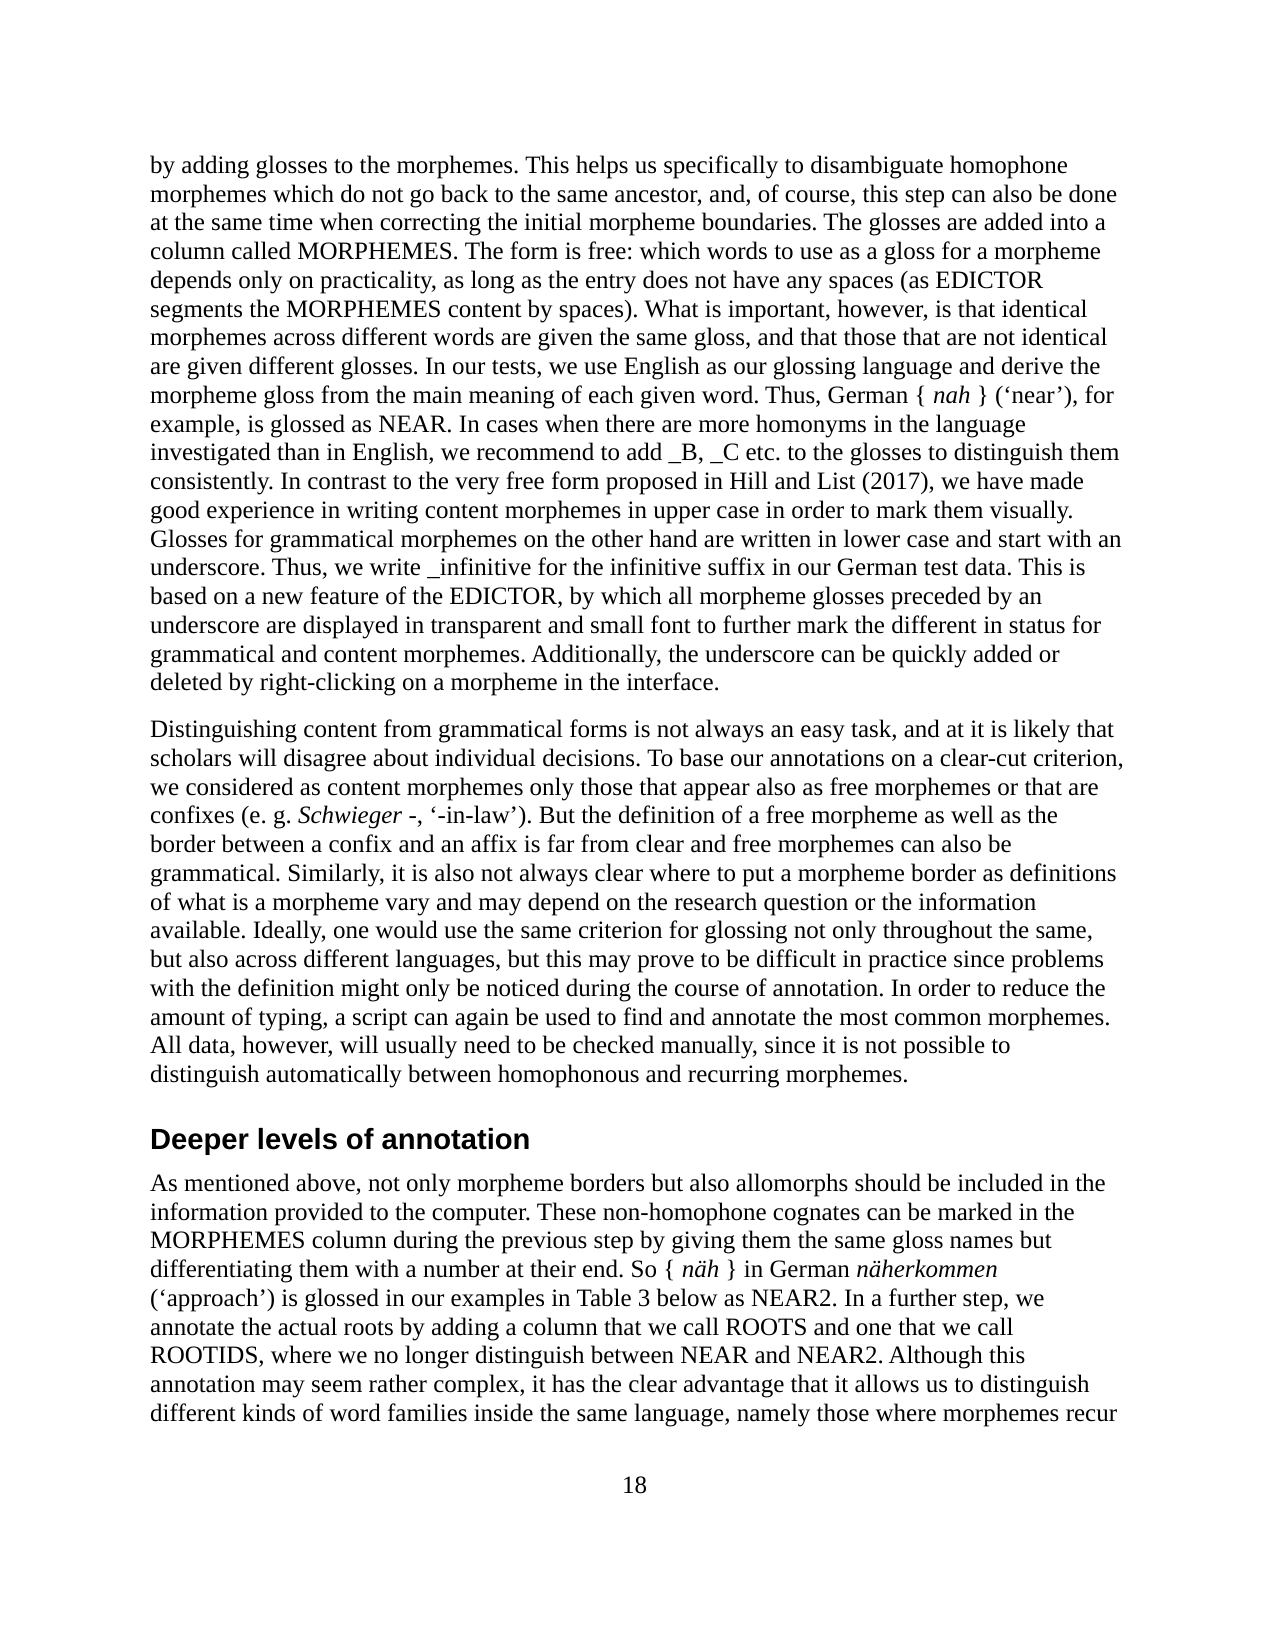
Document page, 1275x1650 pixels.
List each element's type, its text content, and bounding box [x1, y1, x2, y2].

text Distinguishing content from grammatical forms is not always an easy task, and at it is likely that scholars will disagree about individual decisions. To base our annotations on a clear-cut criterion, we considered as content morphemes only those that appear also as free morphemes or that are confixes (e. g. Schwieger -, ‘-in-law’). But the definition of a free morpheme as well as the border between a confix and an affix is far from clear and free morphemes can also be grammatical. Similarly, it is also not always clear where to put a morpheme border as definitions of what is a morpheme vary and may depend on the research question or the information available. Ideally, one would use the same criterion for glossing not only throughout the same, but also across different languages, but this may prove to be difficult in practice since problems with the definition might only be noticed during the course of annotation. In order to reduce the amount of typing, a script can again be used to find and annotate the most common morphemes. All data, however, will usually need to be checked manually, since it is not possible to distinguish automatically between homophonous and recurring morphemes. [150, 714, 1125, 1088]
text by adding glosses to the morphemes. This helps us specifically to disambiguate homophone morphemes which do not go back to the same ancestor, and, of course, this step can also be done at the same time when correcting the initial morpheme boundaries. The glosses are added into a column called MORPHEMES. The form is free: which words to use as a gloss for a morpheme depends only on practicality, as long as the entry does not have any spaces (as EDICTOR segments the MORPHEMES content by spaces). What is important, however, is that identical morphemes across different words are given the same gloss, and that those that are not identical are given different glosses. In our tests, we use English as our glossing language and derive the morpheme gloss from the main meaning of each given word. Thus, German { nah } (‘near’), for example, is glossed as NEAR. In cases when there are more homonyms in the language investigated than in English, we recommend to add _B, _C etc. to the glosses to distinguish them consistently. In contrast to the very free form proposed in Hill and List (2017), we have made good experience in writing content morphemes in upper case in order to mark them visually. Glosses for grammatical morphemes on the other hand are written in lower case and start with an underscore. Thus, we write _infinitive for the infinitive suffix in our German test data. This is based on a new feature of the EDICTOR, by which all morpheme glosses preceded by an underscore are displayed in transparent and small font to further mark the different in status for grammatical and content morphemes. Additionally, the underscore can be quickly added or deleted by right-clicking on a morpheme in the interface. [150, 150, 1125, 696]
subtitle Deeper levels of annotation [150, 1122, 1125, 1155]
text As mentioned above, not only morpheme borders but also allomorphs should be included in the information provided to the computer. These non-homophone cognates can be marked in the MORPHEMES column during the previous step by giving them the same gloss names but differentiating them with a number at their end. So { näh } in German näherkommen (‘approach’) is glossed in our examples in Table 3 below as NEAR2. In a further step, we annotate the actual roots by adding a column that we call ROOTS and one that we call ROOTIDS, where we no longer distinguish between NEAR and NEAR2. Although this annotation may seem rather complex, it has the clear advantage that it allows us to distinguish different kinds of word families inside the same language, namely those where morphemes recur [150, 1168, 1125, 1427]
